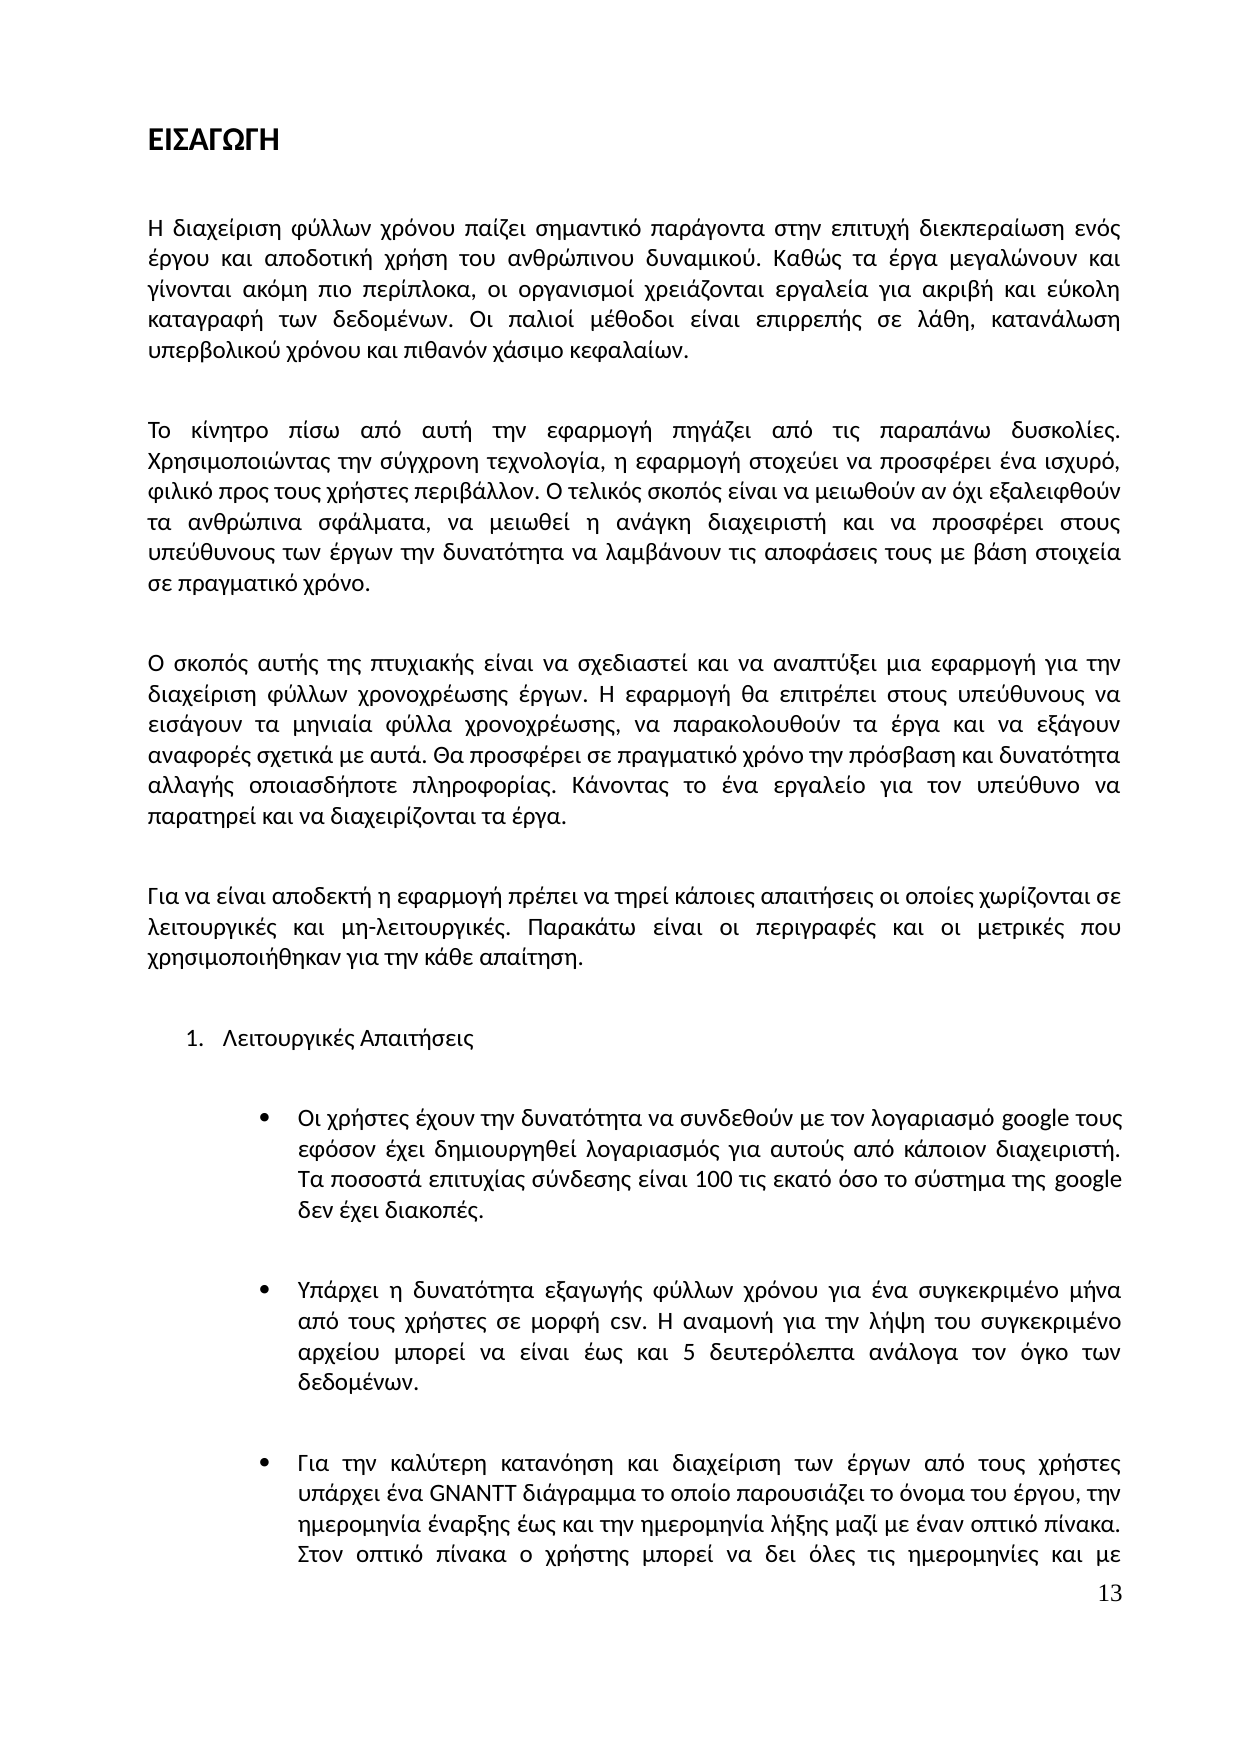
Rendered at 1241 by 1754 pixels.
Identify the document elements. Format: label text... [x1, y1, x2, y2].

text O σκοπός αυτής της πτυχιακής είναι να σχεδιαστεί και να αναπτύξει μια εφαρμογή για την διαχείριση φύλλων χρονοχρέωσης έργων. Η εφαρμογή θα επιτρέπει στους υπεύθυνους να εισάγουν τα μηνιαία φύλλα χρονοχρέωσης, να παρακολουθούν τα έργα και να εξάγουν αναφορές σχετικά με αυτά. Θα προσφέρει σε πραγματικό χρόνο την πρόσβαση και δυνατότητα αλλαγής οποιασδήποτε πληροφορίας. Κάνοντας το ένα εργαλείο για τον υπεύθυνο να παρατηρεί και να διαχειρίζονται τα έργα. [148, 647, 1122, 831]
text ΕΙΣΑΓΩΓΗ [148, 118, 1122, 159]
text Η διαχείριση φύλλων χρόνου παίζει σημαντικό παράγοντα στην επιτυχή διεκπεραίωση ενός έργου και αποδοτική χρήση του ανθρώπινου δυναμικού. Καθώς τα έργα μεγαλώνουν και γίνονται ακόμη πιο περίπλοκα, οι οργανισμοί χρειάζονται εργαλεία για ακριβή και εύκολη καταγραφή των δεδομένων. Οι παλιοί μέθοδοι είναι επιρρεπής σε λάθη, κατανάλωση υπερβολικού χρόνου και πιθανόν χάσιμο κεφαλαίων. [148, 212, 1122, 364]
list Λειτουργικές Απαιτήσεις [185, 1022, 1122, 1053]
list Για την καλύτερη κατανόηση και διαχείριση των έργων από τους χρήστες υπάρχει ένα GNANTT διάγραμμα το οποίο παρουσιάζει το όνομα του έργου, την ημερομηνία έναρξης έως και την ημερομηνία λήξης μαζί με έναν οπτικό πίνακα. Στον οπτικό πίνακα ο χρήστης μπορεί να δει όλες τις ημερομηνίες και με [260, 1447, 1122, 1569]
text Το κίνητρο πίσω από αυτή την εφαρμογή πηγάζει από τις παραπάνω δυσκολίες. Χρησιμοποιώντας την σύγχρονη τεχνολογία, η εφαρμογή στοχεύει να προσφέρει ένα ισχυρό, φιλικό προς τους χρήστες περιβάλλον. Ο τελικός σκοπός είναι να μειωθούν αν όχι εξαλειφθούν τα ανθρώπινα σφάλματα, να μειωθεί η ανάγκη διαχειριστή και να προσφέρει στους υπεύθυνους των έργων την δυνατότητα να λαμβάνουν τις αποφάσεις τους με βάση στοιχεία σε πραγματικό χρόνο. [148, 414, 1122, 597]
list Οι χρήστες έχουν την δυνατότητα να συνδεθούν με τον λογαριασμό google τους εφόσον έχει δημιουργηθεί λογαριασμός για αυτούς από κάποιον διαχειριστή. Τα ποσοστά επιτυχίας σύνδεσης είναι 100 τις εκατό όσο το σύστημα της google δεν έχει διακοπές. [260, 1103, 1122, 1225]
text Για να είναι αποδεκτή η εφαρμογή πρέπει να τηρεί κάποιες απαιτήσεις οι οποίες χωρίζονται σε λειτουργικές και μη-λειτουργικές. Παρακάτω είναι οι περιγραφές και οι μετρικές που χρησιμοποιήθηκαν για την κάθε απαίτηση. [148, 881, 1122, 972]
list Υπάρχει η δυνατότητα εξαγωγής φύλλων χρόνου για ένα συγκεκριμένο μήνα από τους χρήστες σε μορφή csv. Η αναμονή για την λήψη του συγκεκριμένο αρχείου μπορεί να είναι έως και 5 δευτερόλεπτα ανάλογα τον όγκο των δεδομένων. [260, 1275, 1122, 1397]
